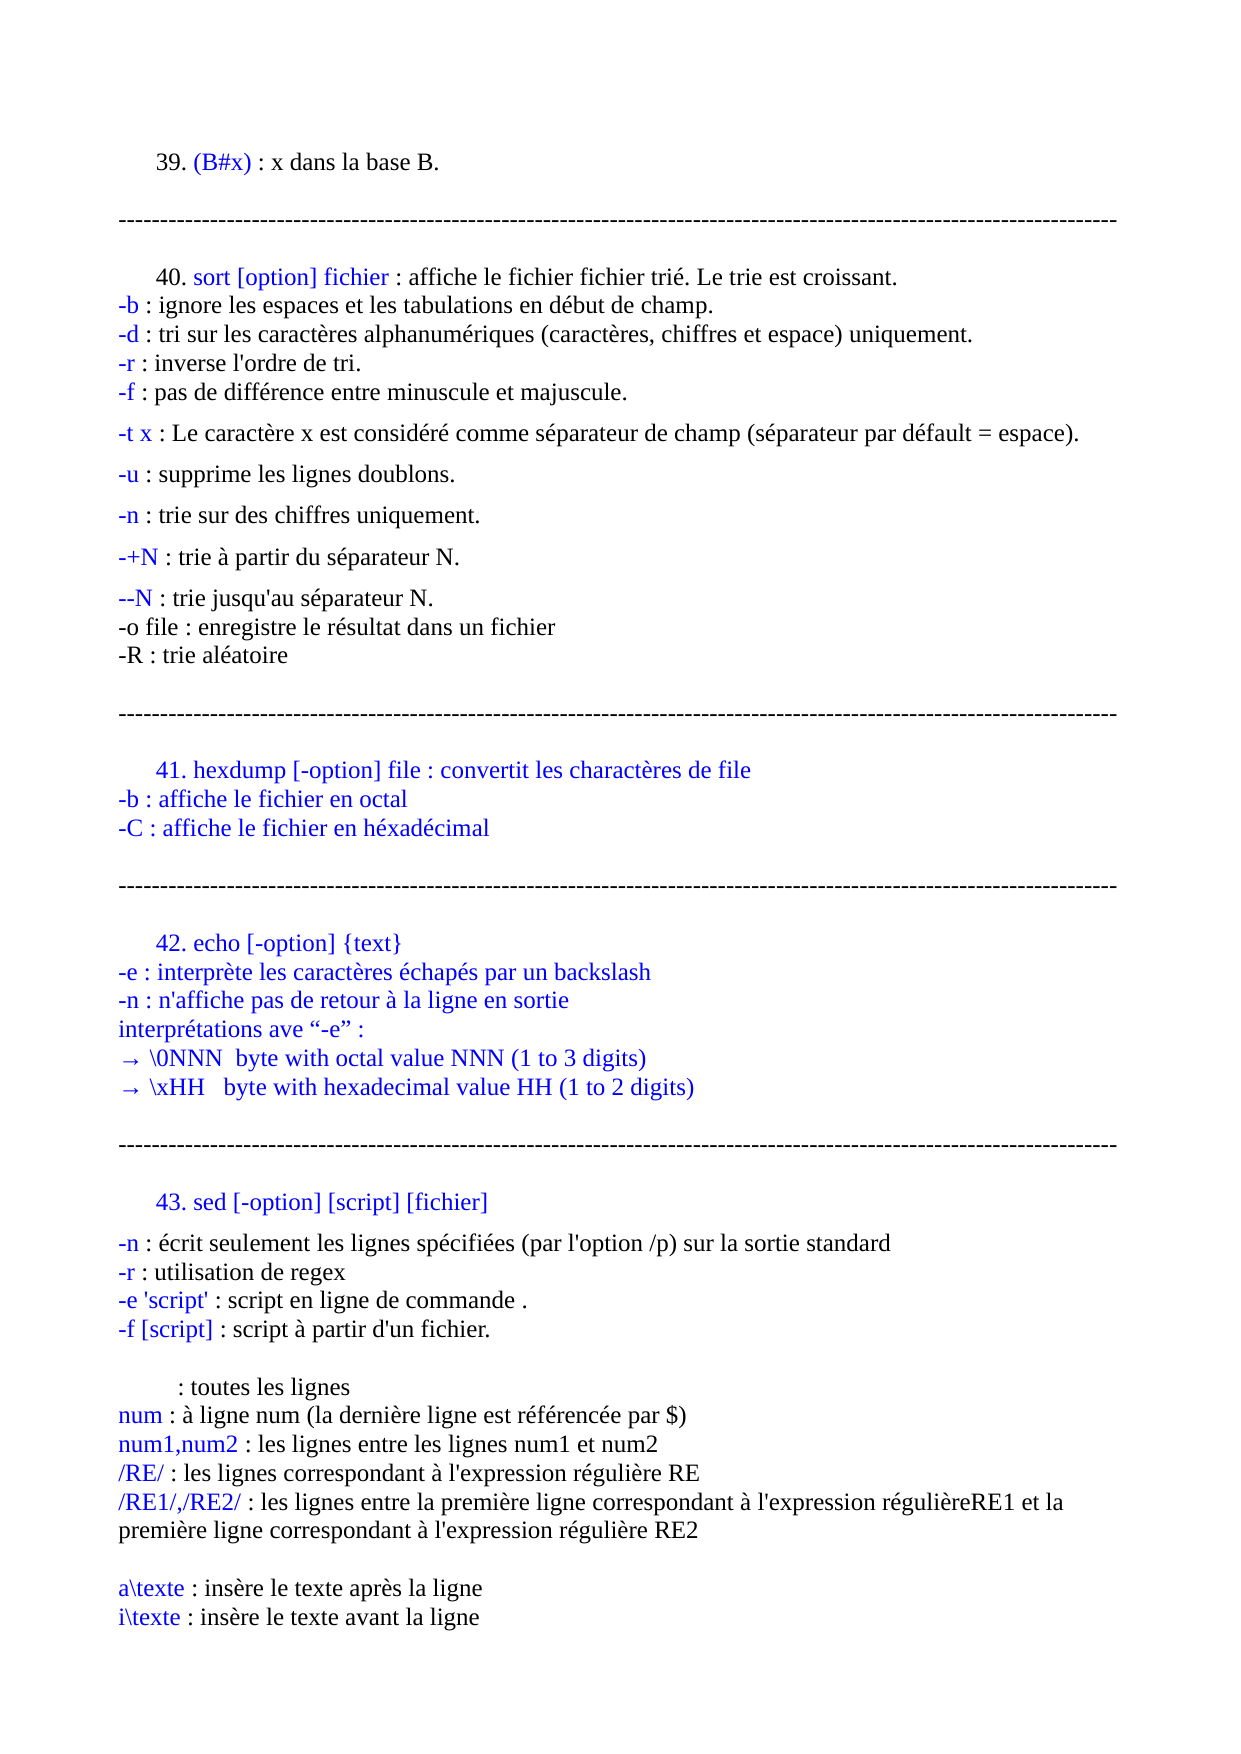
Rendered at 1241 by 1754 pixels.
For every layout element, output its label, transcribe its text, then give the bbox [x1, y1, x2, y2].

text -n : n'affiche pas de retour à la ligne en sortie [118, 986, 1122, 1014]
subtitle -n : écrit seulement les lignes spécifiées (par l'option /p) sur la sortie standard [118, 1228, 1122, 1257]
list -r : utilisation de regex [118, 1257, 1122, 1286]
text -+N : trie à partir du séparateur N. [118, 542, 1122, 571]
subtitle num : à ligne num (la dernière ligne est référencée par $) [118, 1401, 1122, 1429]
list echo [-option] {text} [156, 928, 1122, 957]
text -d : tri sur les caractères alphanumériques (caractères, chiffres et espace) uniquement. [118, 319, 1122, 348]
list (B#x) : x dans la base B. [156, 147, 1122, 176]
text -b : ignore les espaces et les tabulations en début de champ. [118, 291, 1122, 319]
text -b : affiche le fichier en octal [118, 784, 1122, 813]
subtitle -f [script] : script à partir d'un fichier. [118, 1314, 1122, 1343]
subtitle /RE1/,/RE2/ : les lignes entre la première ligne correspondant à l'expression régulièreRE1 et la première ligne correspondant à l'expression régulière RE2 [118, 1487, 1122, 1544]
text ------------------------------------------------------------------------------------------------------------------------ [118, 698, 1122, 727]
text → \0NNN byte with octal value NNN (1 to 3 digits) [118, 1043, 1122, 1072]
subtitle /RE/ : les lignes correspondant à l'expression régulière RE [118, 1458, 1122, 1487]
list sed [-option] [script] [fichier] [156, 1187, 1122, 1216]
text -o file : enregistre le résultat dans un fichier [118, 612, 1122, 641]
subtitle a\texte : insère le texte après la ligne [118, 1573, 1122, 1602]
list : toutes les lignes [177, 1372, 1122, 1401]
text -R : trie aléatoire [118, 641, 1122, 669]
list sort [option] fichier : affiche le fichier fichier trié. Le trie est croissant. [156, 262, 1122, 291]
text -n : trie sur des chiffres uniquement. [118, 501, 1122, 529]
text interprétations ave “-e” : [118, 1014, 1122, 1043]
subtitle i\texte : insère le texte avant la ligne [118, 1602, 1122, 1631]
text -C : affiche le fichier en héxadécimal [118, 813, 1122, 842]
text ------------------------------------------------------------------------------------------------------------------------ [118, 204, 1122, 233]
text -u : supprime les lignes doublons. [118, 459, 1122, 488]
list hexdump [-option] file : convertit les charactères de file [156, 756, 1122, 784]
subtitle -e 'script' : script en ligne de commande . [118, 1286, 1122, 1314]
text -t x : Le caractère x est considéré comme séparateur de champ (séparateur par défault = espace). [118, 418, 1122, 447]
text ------------------------------------------------------------------------------------------------------------------------ [118, 871, 1122, 899]
text -r : inverse l'ordre de tri. [118, 348, 1122, 377]
text ------------------------------------------------------------------------------------------------------------------------ [118, 1129, 1122, 1158]
text -f : pas de différence entre minuscule et majuscule. [118, 377, 1122, 406]
text --N : trie jusqu'au séparateur N. [118, 583, 1122, 612]
text -e : interprète les caractères échapés par un backslash [118, 957, 1122, 986]
subtitle num1,num2 : les lignes entre les lignes num1 et num2 [118, 1429, 1122, 1458]
text → \xHH byte with hexadecimal value HH (1 to 2 digits) [118, 1072, 1122, 1101]
